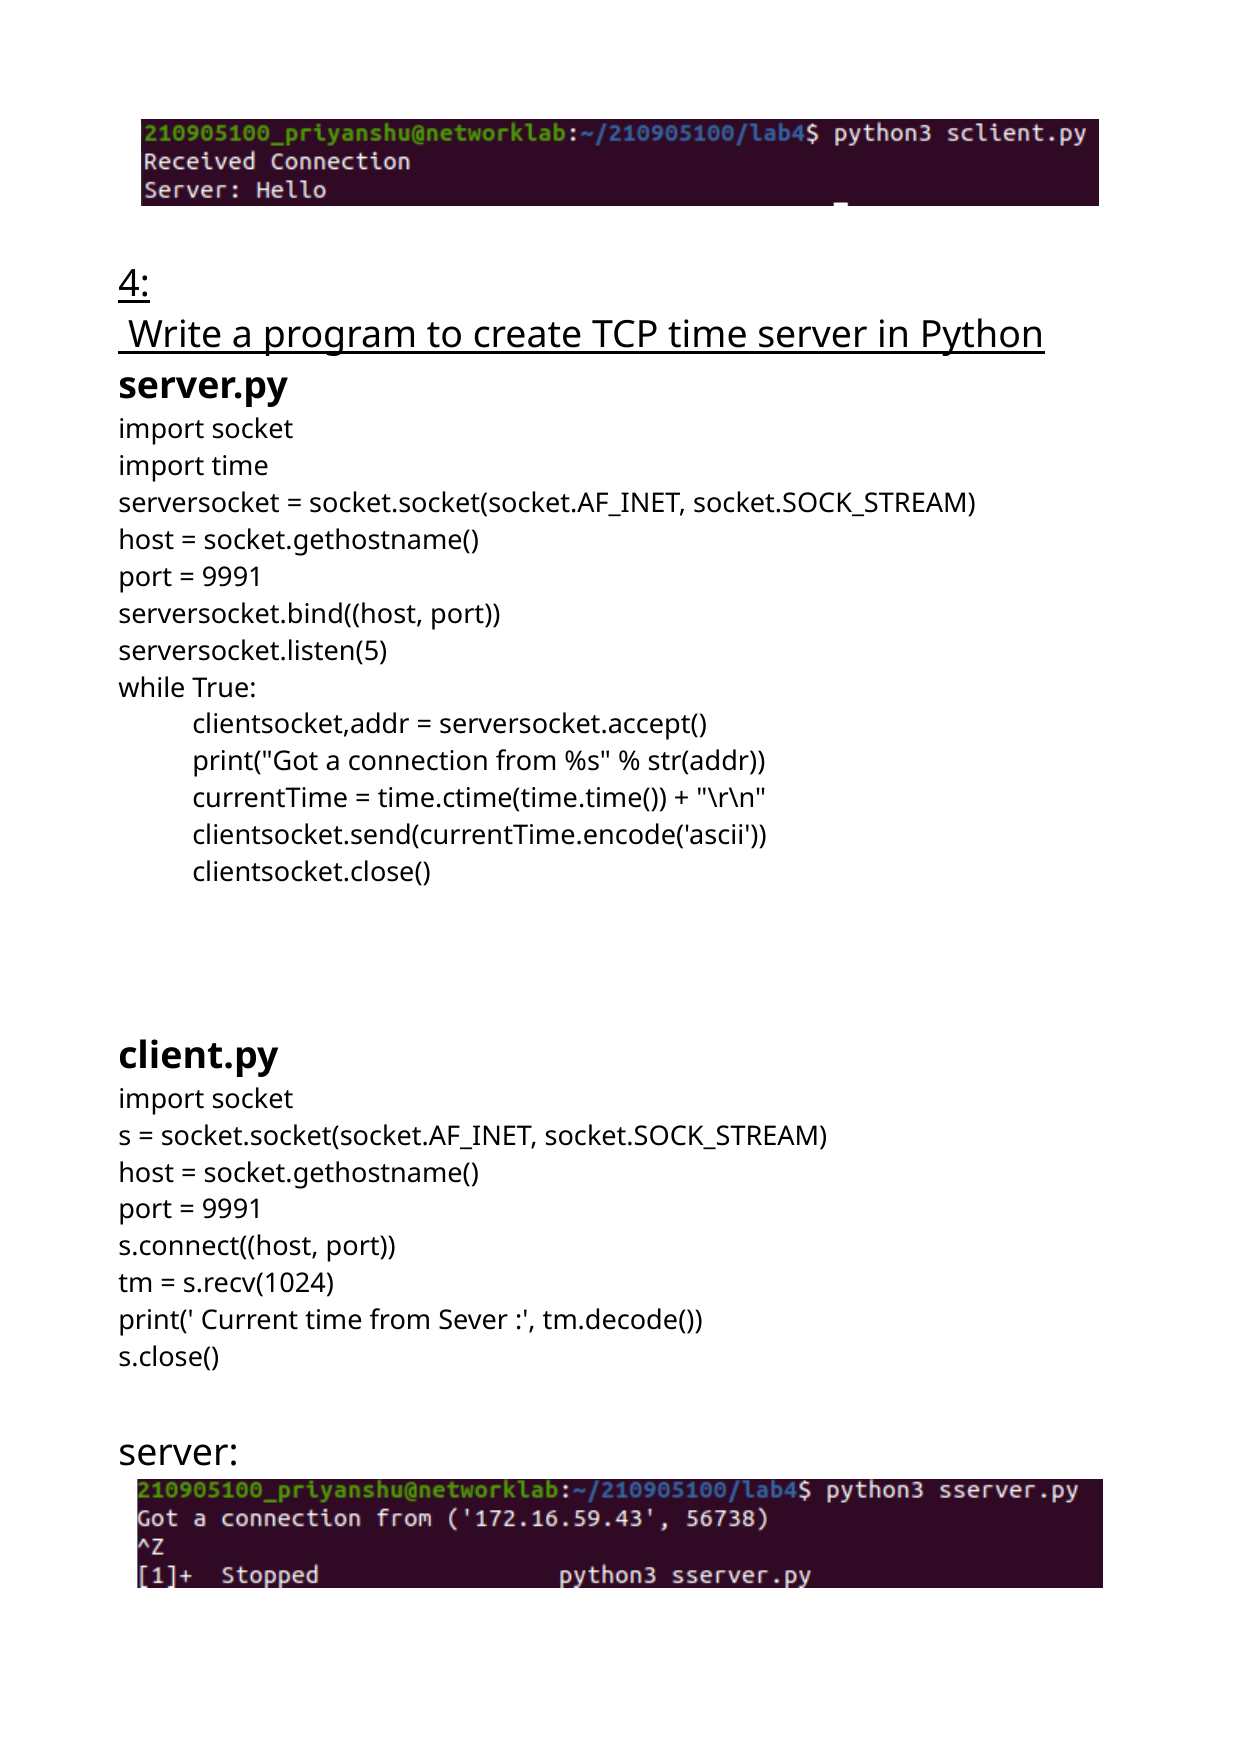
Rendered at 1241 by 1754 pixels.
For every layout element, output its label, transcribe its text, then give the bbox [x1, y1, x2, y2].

text import socket [118, 1079, 1122, 1116]
text serversocket.listen(5) [118, 631, 1122, 668]
text Write a program to create TCP time server in Python [118, 308, 1122, 359]
text serversocket = socket.socket(socket.AF_INET, socket.SOCK_STREAM) [118, 484, 1122, 521]
text s.close() [118, 1337, 1122, 1374]
text clientsocket,addr = serversocket.accept() [118, 705, 1122, 742]
picture [141, 119, 1099, 206]
text host = socket.gethostname() [118, 521, 1122, 557]
text server: [118, 1425, 1122, 1476]
text clientsocket.close() [118, 852, 1122, 889]
text tm = s.recv(1024) [118, 1264, 1122, 1301]
text serversocket.bind((host, port)) [118, 594, 1122, 631]
text port = 9991 [118, 557, 1122, 594]
text port = 9991 [118, 1190, 1122, 1227]
text s = socket.socket(socket.AF_INET, socket.SOCK_STREAM) [118, 1116, 1122, 1153]
text host = socket.gethostname() [118, 1153, 1122, 1190]
text import socket [118, 410, 1122, 447]
text print("Got a connection from %s" % str(addr)) [118, 742, 1122, 779]
text clientsocket.send(currentTime.encode('ascii')) [118, 816, 1122, 852]
text 4: [118, 257, 1122, 308]
text print(' Current time from Sever :', tm.decode()) [118, 1301, 1122, 1337]
text currentTime = time.ctime(time.time()) + "\r\n" [118, 779, 1122, 816]
text while True: [118, 668, 1122, 705]
text client.py [118, 1028, 1122, 1079]
picture [137, 1479, 1103, 1588]
text s.connect((host, port)) [118, 1227, 1122, 1264]
text server.py [118, 359, 1122, 410]
text import time [118, 447, 1122, 484]
